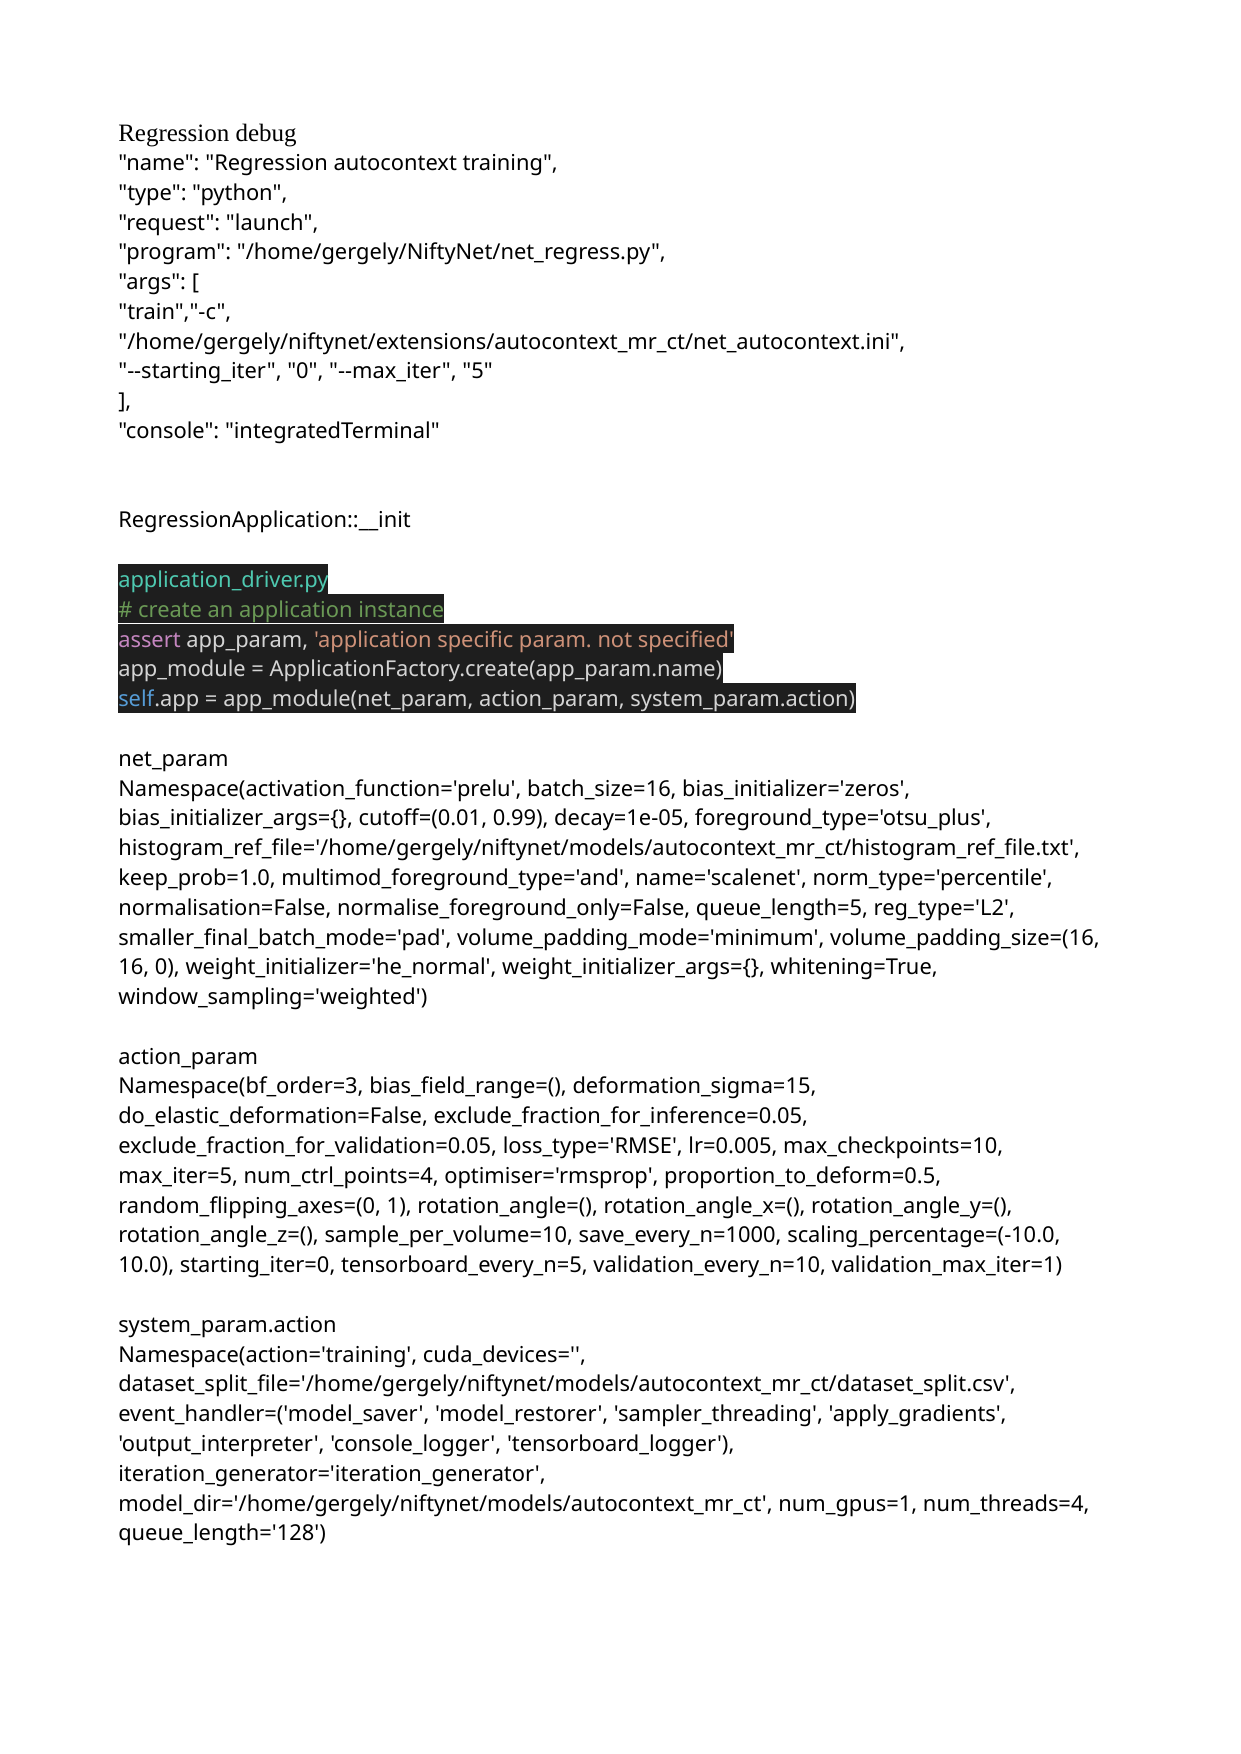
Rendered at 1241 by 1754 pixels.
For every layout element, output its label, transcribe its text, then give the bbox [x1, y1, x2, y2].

text action_param [118, 1041, 1122, 1070]
text "/home/gergely/niftynet/extensions/autocontext_mr_ct/net_autocontext.ini", [118, 326, 1122, 355]
text "type": "python", [118, 177, 1122, 206]
text "request": "launch", [118, 206, 1122, 236]
text app_module = ApplicationFactory.create(app_param.name) [118, 653, 1122, 683]
text Namespace(action='training', cuda_devices='', dataset_split_file='/home/gergely/niftynet/models/autocontext_mr_ct/dataset_split.csv', event_handler=('model_saver', 'model_restorer', 'sampler_threading', 'apply_gradients', 'output_interpreter', 'console_logger', 'tensorboard_logger'), iteration_generator='iteration_generator', model_dir='/home/gergely/niftynet/models/autocontext_mr_ct', num_gpus=1, num_threads=4, queue_length='128') [118, 1338, 1122, 1547]
text "args": [ [118, 266, 1122, 296]
text RegressionApplication::__init [118, 504, 1122, 534]
text # create an application instance [118, 594, 1122, 623]
text self.app = app_module(net_param, action_param, system_param.action) [118, 683, 1122, 713]
text Regression debug [118, 118, 1122, 147]
text system_param.action [118, 1309, 1122, 1338]
text "program": "/home/gergely/NiftyNet/net_regress.py", [118, 236, 1122, 266]
text ], [118, 385, 1122, 415]
text Namespace(activation_function='prelu', batch_size=16, bias_initializer='zeros', bias_initializer_args={}, cutoff=(0.01, 0.99), decay=1e-05, foreground_type='otsu_plus', histogram_ref_file='/home/gergely/niftynet/models/autocontext_mr_ct/histogram_ref_file.txt', keep_prob=1.0, multimod_foreground_type='and', name='scalenet', norm_type='percentile', normalisation=False, normalise_foreground_only=False, queue_length=5, reg_type='L2', smaller_final_batch_mode='pad', volume_padding_mode='minimum', volume_padding_size=(16, 16, 0), weight_initializer='he_normal', weight_initializer_args={}, whitening=True, window_sampling='weighted') [118, 772, 1122, 1011]
text Namespace(bf_order=3, bias_field_range=(), deformation_sigma=15, do_elastic_deformation=False, exclude_fraction_for_inference=0.05, exclude_fraction_for_validation=0.05, loss_type='RMSE', lr=0.005, max_checkpoints=10, max_iter=5, num_ctrl_points=4, optimiser='rmsprop', proportion_to_deform=0.5, random_flipping_axes=(0, 1), rotation_angle=(), rotation_angle_x=(), rotation_angle_y=(), rotation_angle_z=(), sample_per_volume=10, save_every_n=1000, scaling_percentage=(-10.0, 10.0), starting_iter=0, tensorboard_every_n=5, validation_every_n=10, validation_max_iter=1) [118, 1070, 1122, 1279]
text net_param [118, 743, 1122, 772]
text "console": "integratedTerminal" [118, 415, 1122, 445]
text "train","-c", [118, 296, 1122, 326]
text "--starting_iter", "0", "--max_iter", "5" [118, 355, 1122, 385]
text "name": "Regression autocontext training", [118, 147, 1122, 177]
text application_driver.py [118, 564, 1122, 594]
text assert app_param, 'application specific param. not specified' [118, 623, 1122, 653]
